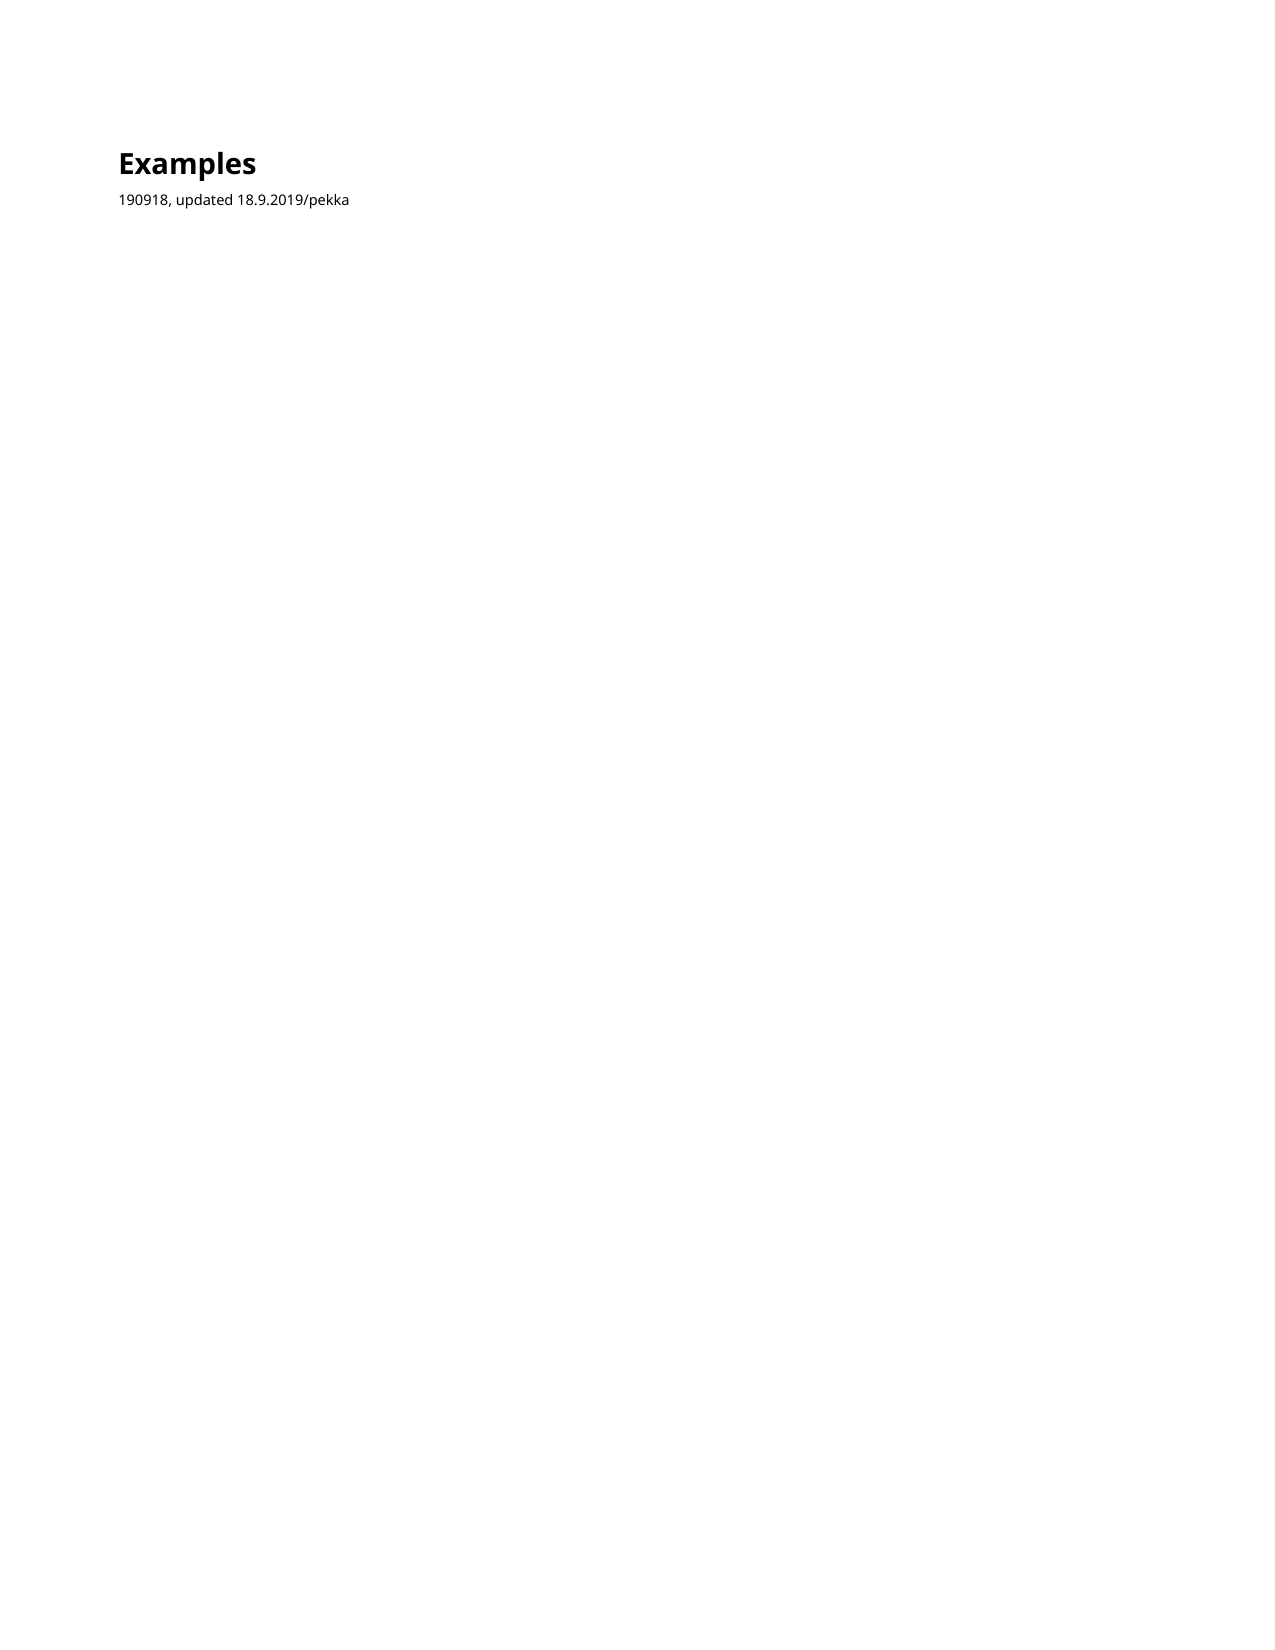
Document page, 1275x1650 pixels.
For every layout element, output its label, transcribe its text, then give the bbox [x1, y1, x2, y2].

subtitle Examples [118, 144, 1157, 183]
text 190918, updated 18.9.2019/pekka [118, 189, 1157, 209]
